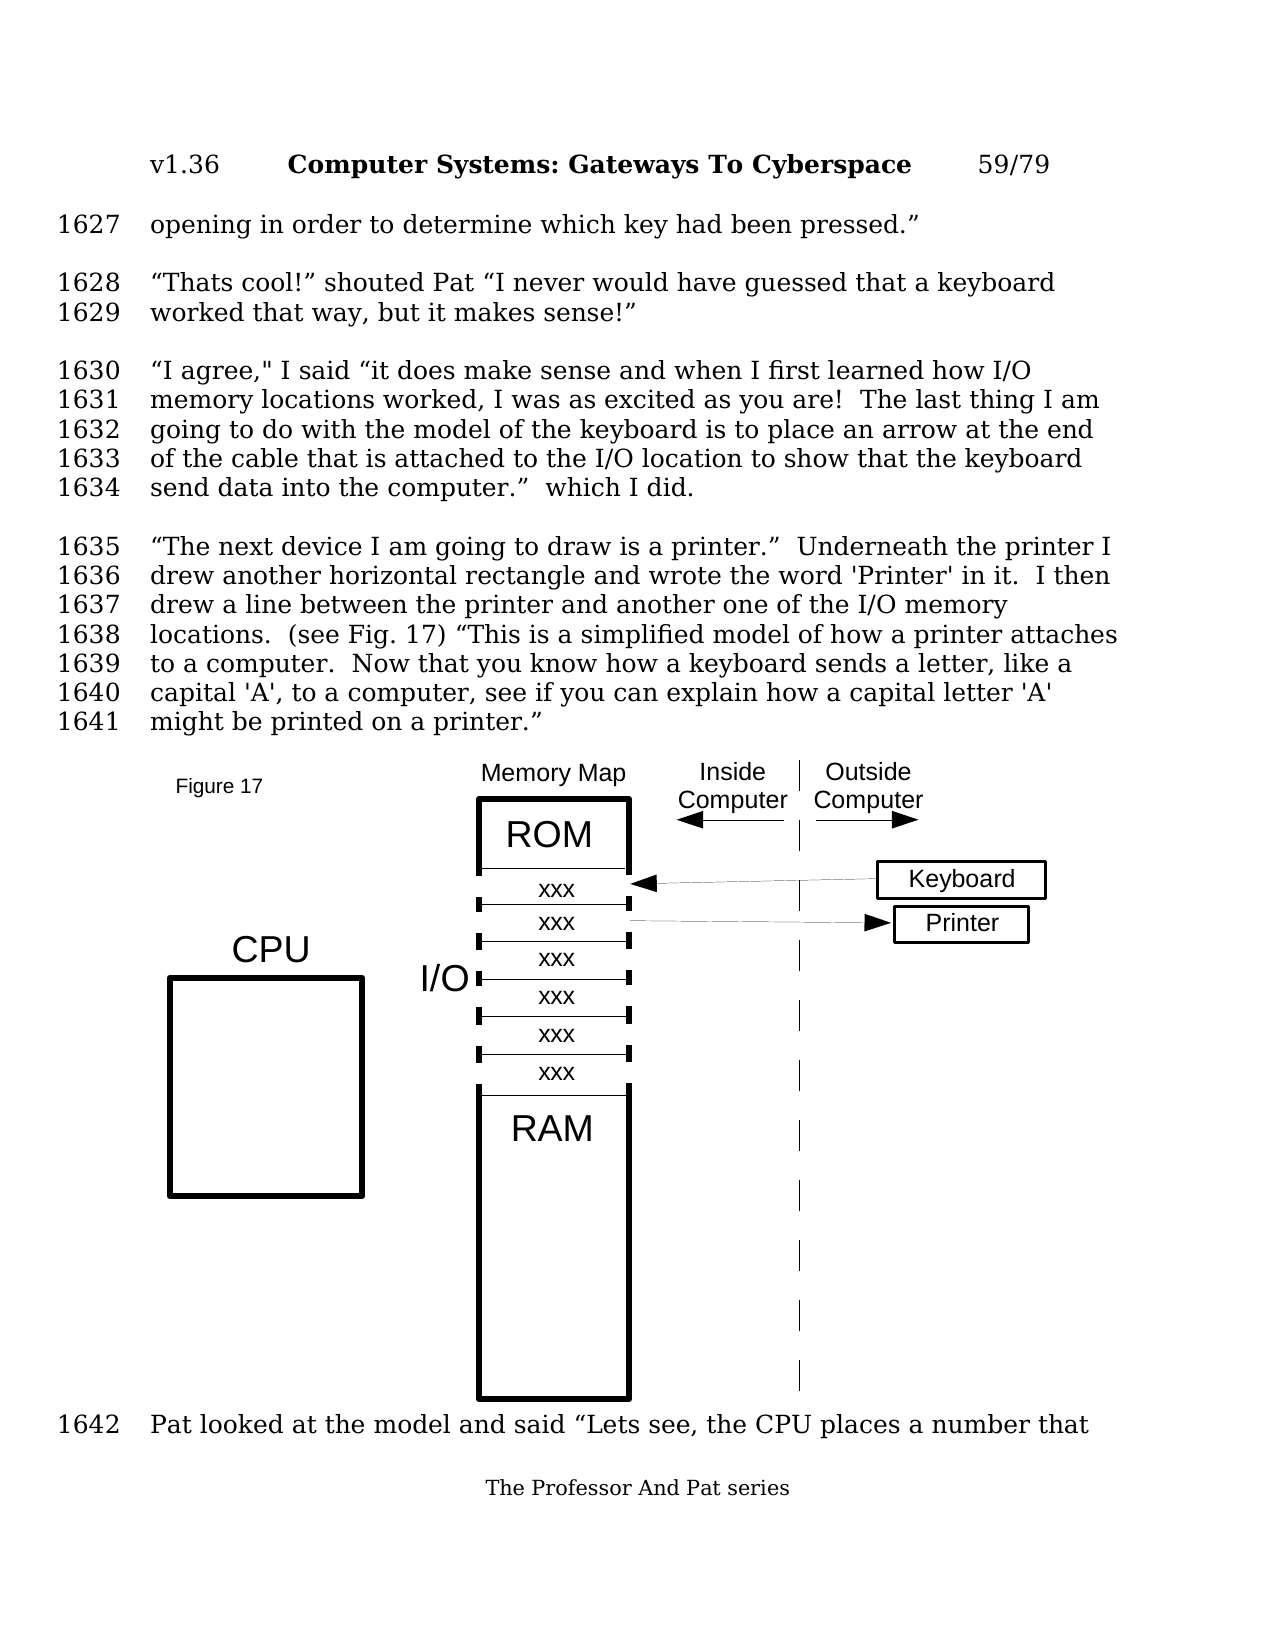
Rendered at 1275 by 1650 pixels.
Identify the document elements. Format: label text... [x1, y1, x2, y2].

text “I agree," I said “it does make sense and when I first learned how I/O memory locations worked, I was as excited as you are! The last thing I am going to do with the model of the keyboard is to place an arrow at the end of the cable that is attached to the I/O location to show that the keyboard send data into the computer.” which I did. [150, 356, 1125, 503]
text “This line represents the keyboard's cable and, when a key is pressed on the keyboard, a number between 0 and 255 (that represents that key) is sent through the cable. This number then appears, as if by magic, in the I/O location that the cable is attached to. After the number appears in the I/O location, the CPU can access this same I/O location from its left-facing opening in order to determine which key had been pressed.” [150, 210, 1125, 239]
text “Thats cool!” shouted Pat “I never would have guessed that a keyboard worked that way, but it makes sense!” [150, 268, 1125, 327]
text “The next device I am going to draw is a printer.” Underneath the printer I drew another horizontal rectangle and wrote the word 'Printer' in it. I then drew a line between the printer and another one of the I/O memory locations. (see Fig. 17) “This is a simplified model of how a printer attaches to a computer. Now that you know how a keyboard sends a letter, like a capital 'A', to a computer, see if you can explain how a capital letter 'A' might be printed on a printer.” [150, 532, 1125, 737]
text Pat looked at the model and said “Lets see, the CPU places a number that represents a capital letter 'A' into the I/O location that the printer is attached to, this number is then converted into an electronic signal that represents the 'A' and the electronic signal is sent to the printer. The printer converts the electronic signal back into a number, determines that it represents a capital letter 'A', and then it prints it.” [150, 737, 1125, 1439]
